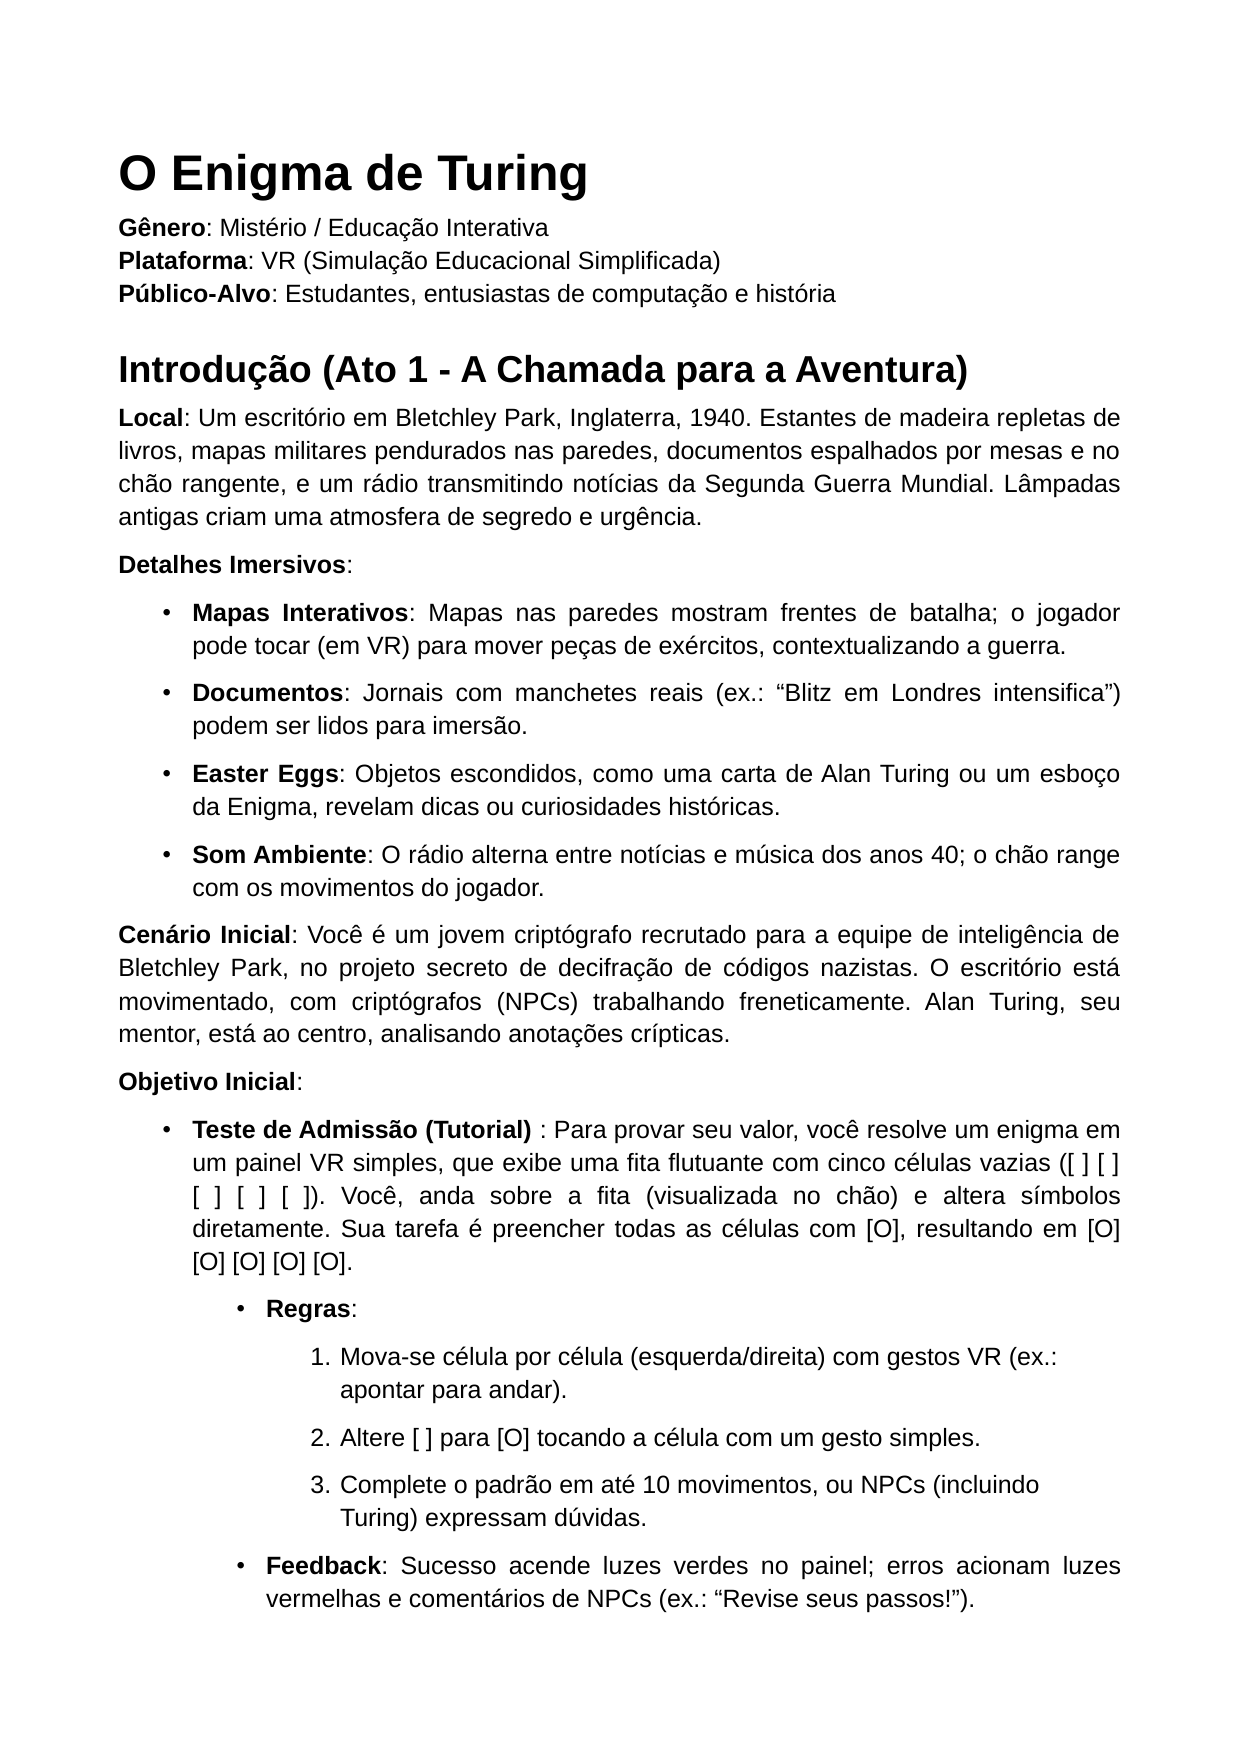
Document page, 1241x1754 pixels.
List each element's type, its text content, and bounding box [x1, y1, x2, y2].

subtitle O Enigma de Turing [118, 143, 1122, 201]
list Complete o padrão em até 10 movimentos, ou NPCs (incluindo Turing) expressam dúvidas. [310, 1470, 1122, 1532]
text Detalhes Imersivos: [118, 550, 1122, 579]
text Objetivo Inicial: [118, 1067, 1122, 1096]
subtitle Introdução (Ato 1 - A Chamada para a Aventura) [118, 348, 1122, 391]
list Mapas Interativos: Mapas nas paredes mostram frentes de batalha; o jogador pode tocar (em VR) para mover peças de exércitos, contextualizando a guerra. [162, 597, 1122, 659]
list Som Ambiente: O rádio alterna entre notícias e música dos anos 40; o chão range com os movimentos do jogador. [162, 840, 1122, 902]
list Easter Eggs: Objetos escondidos, como uma carta de Alan Turing ou um esboço da Enigma, revelam dicas ou curiosidades históricas. [162, 759, 1122, 821]
text Cenário Inicial: Você é um jovem criptógrafo recrutado para a equipe de inteligência de Bletchley Park, no projeto secreto de decifração de códigos nazistas. O escritório está movimentado, com criptógrafos (NPCs) trabalhando freneticamente. Alan Turing, seu mentor, está ao centro, analisando anotações crípticas. [118, 920, 1122, 1048]
list Mova-se célula por célula (esquerda/direita) com gestos VR (ex.: apontar para andar). [310, 1342, 1122, 1404]
text Gênero: Mistério / Educação Interativa Plataforma: VR (Simulação Educacional Simplificada) Público-Alvo: Estudantes, entusiastas de computação e história [118, 213, 1122, 308]
list Documentos: Jornais com manchetes reais (ex.: “Blitz em Londres intensifica”) podem ser lidos para imersão. [162, 678, 1122, 740]
text Local: Um escritório em Bletchley Park, Inglaterra, 1940. Estantes de madeira repletas de livros, mapas militares pendurados nas paredes, documentos espalhados por mesas e no chão rangente, e um rádio transmitindo notícias da Segunda Guerra Mundial. Lâmpadas antigas criam uma atmosfera de segredo e urgência. [118, 403, 1122, 531]
list Altere [ ] para [O] tocando a célula com um gesto simples. [310, 1423, 1122, 1452]
list Teste de Admissão (Tutorial) : Para provar seu valor, você resolve um enigma em um painel VR simples, que exibe uma fita flutuante com cinco células vazias ([ ] [ ] [ ] [ ] [ ]). Você, anda sobre a fita (visualizada no chão) e altera símbolos diretamente. Sua tarefa é preencher todas as células com [O], resultando em [O] [O] [O] [O] [O]. [162, 1115, 1122, 1276]
list Feedback: Sucesso acende luzes verdes no painel; erros acionam luzes vermelhas e comentários de NPCs (ex.: “Revise seus passos!”). [236, 1551, 1122, 1613]
list Regras: [236, 1294, 1122, 1323]
